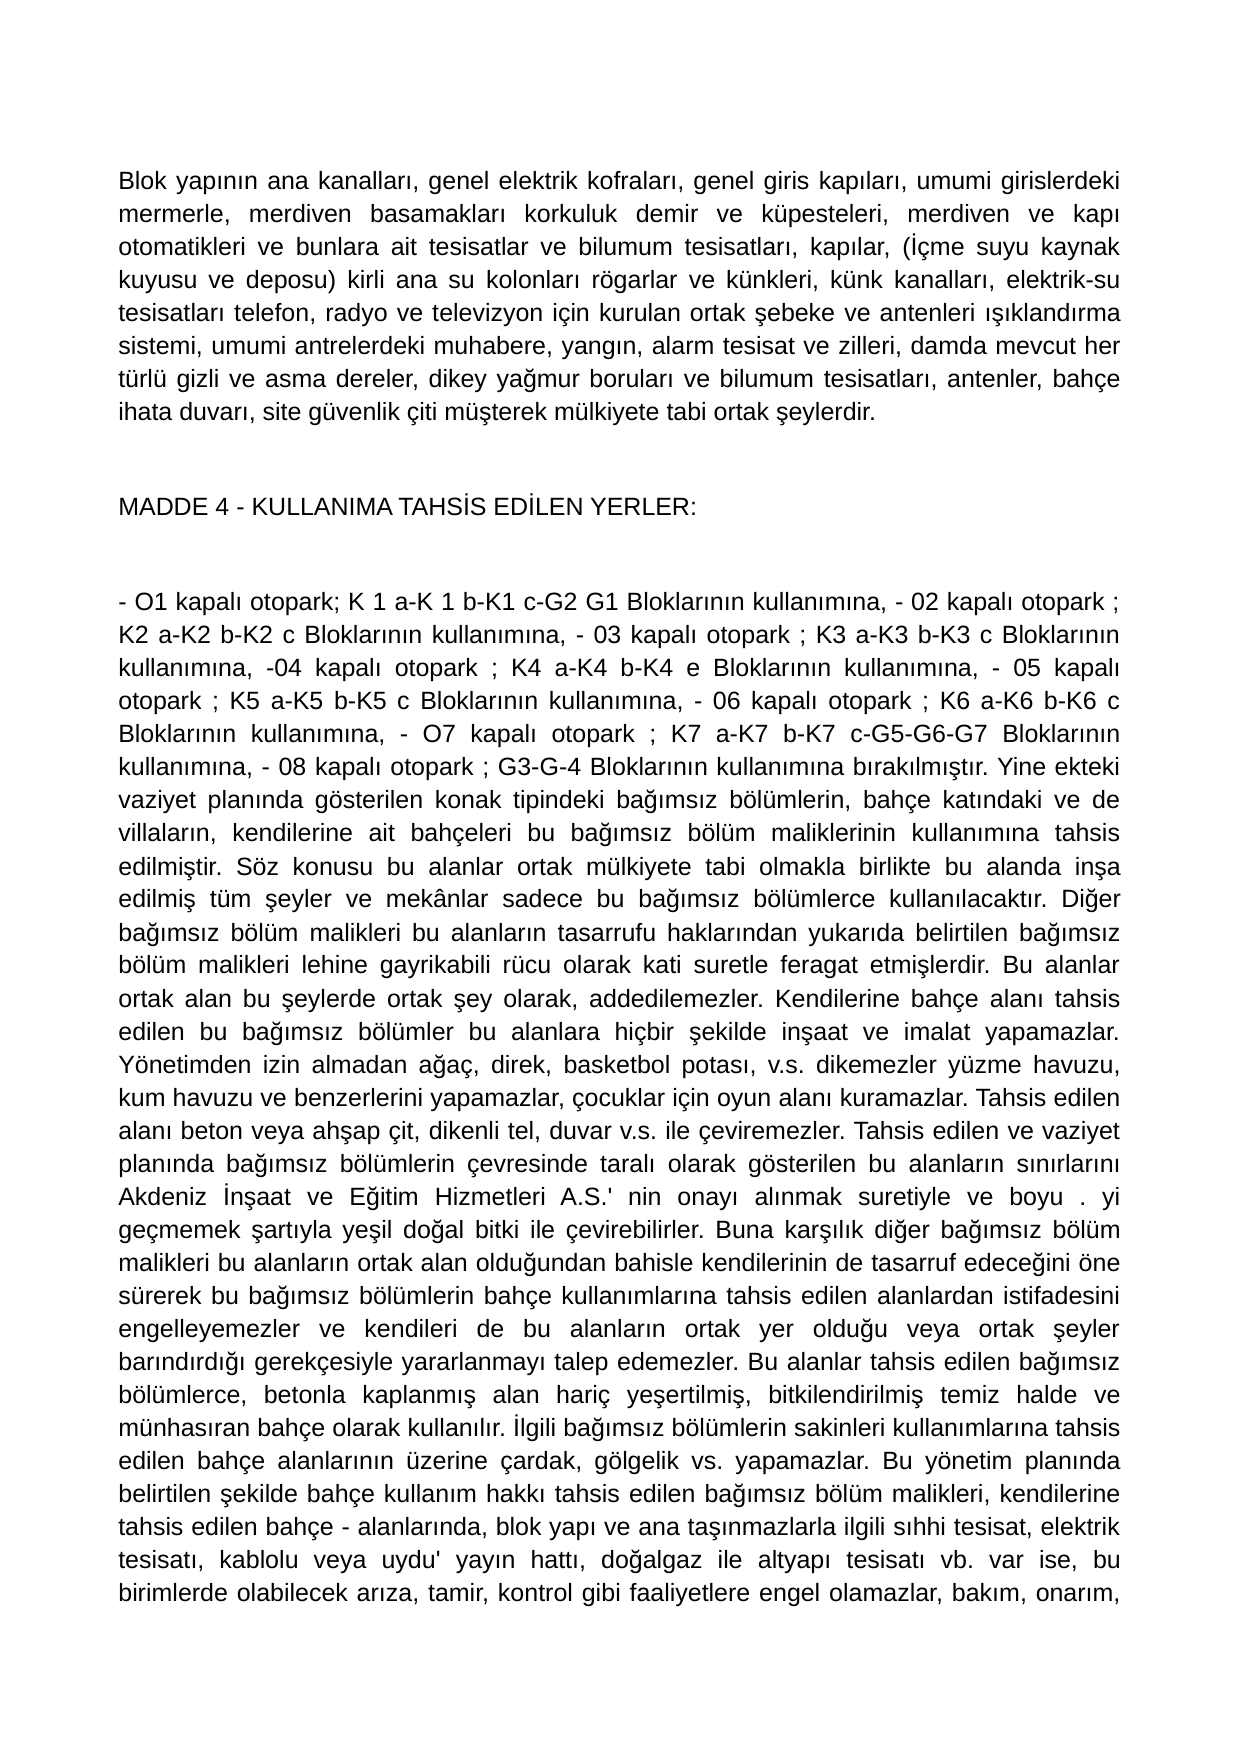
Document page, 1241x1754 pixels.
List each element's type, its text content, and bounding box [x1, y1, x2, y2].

text - O1 kapalı otopark; K 1 a-K 1 b-K1 c-G2 G1 Bloklarının kullanımına, - 02 kapalı otopark ; K2 a-K2 b-K2 c Bloklarının kullanımına, - 03 kapalı otopark ; K3 a-K3 b-K3 c Bloklarının kullanımına, -04 kapalı otopark ; K4 a-K4 b-K4 e Bloklarının kullanımına, - 05 kapalı otopark ; K5 a-K5 b-K5 c Bloklarının kullanımına, - 06 kapalı otopark ; K6 a-K6 b-K6 c Bloklarının kullanımına, - O7 kapalı otopark ; K7 a-K7 b-K7 c-G5-G6-G7 Bloklarının kullanımına, - 08 kapalı otopark ; G3-G-4 Bloklarının kullanımına bırakılmıştır. Yine ekteki vaziyet planında gösterilen konak tipindeki bağımsız bölümlerin, bahçe katındaki ve de villaların, kendilerine ait bahçeleri bu bağımsız bölüm maliklerinin kullanımına tahsis edilmiştir. Söz konusu bu alanlar ortak mülkiyete tabi olmakla birlikte bu alanda inşa edilmiş tüm şeyler ve mekânlar sadece bu bağımsız bölümlerce kullanılacaktır. Diğer bağımsız bölüm malikleri bu alanların tasarrufu haklarından yukarıda belirtilen bağımsız bölüm malikleri lehine gayrikabili rücu olarak kati suretle feragat etmişlerdir. Bu alanlar ortak alan bu şeylerde ortak şey olarak, addedilemezler. Kendilerine bahçe alanı tahsis edilen bu bağımsız bölümler bu alanlara hiçbir şekilde inşaat ve imalat yapamazlar. Yönetimden izin almadan ağaç, direk, basketbol potası, v.s. dikemezler yüzme havuzu, kum havuzu ve benzerlerini yapamazlar, çocuklar için oyun alanı kuramazlar. Tahsis edilen alanı beton veya ahşap çit, dikenli tel, duvar v.s. ile çeviremezler. Tahsis edilen ve vaziyet planında bağımsız bölümlerin çevresinde taralı olarak gösterilen bu alanların sınırlarını Akdeniz İnşaat ve Eğitim Hizmetleri A.S.' nin onayı alınmak suretiyle ve boyu . yi geçmemek şartıyla yeşil doğal bitki ile çevirebilirler. Buna karşılık diğer bağımsız bölüm malikleri bu alanların ortak alan olduğundan bahisle kendilerinin de tasarruf edeceğini öne sürerek bu bağımsız bölümlerin bahçe kullanımlarına tahsis edilen alanlardan istifadesini engelleyemezler ve kendileri de bu alanların ortak yer olduğu veya ortak şeyler barındırdığı gerekçesiyle yararlanmayı talep edemezler. Bu alanlar tahsis edilen bağımsız bölümlerce, betonla kaplanmış alan hariç yeşertilmiş, bitkilendirilmiş temiz halde ve münhasıran bahçe olarak kullanılır. İlgili bağımsız bölümlerin sakinleri kullanımlarına tahsis edilen bahçe alanlarının üzerine çardak, gölgelik vs. yapamazlar. Bu yönetim planında belirtilen şekilde bahçe kullanım hakkı tahsis edilen bağımsız bölüm malikleri, kendilerine tahsis edilen bahçe - alanlarında, blok yapı ve ana taşınmazlarla ilgili sıhhi tesisat, elektrik tesisatı, kablolu veya uydu' yayın hattı, doğalgaz ile altyapı tesisatı vb. var ise, bu birimlerde olabilecek arıza, tamir, kontrol gibi faaliyetlere engel olamazlar, bakım, onarım, [118, 587, 1122, 1607]
text MADDE 4 - KULLANIMA TAHSİS EDİLEN YERLER: [118, 492, 1122, 521]
text Blok yapının ana kanalları, genel elektrik kofraları, genel giris kapıları, umumi girislerdeki mermerle, merdiven basamakları korkuluk demir ve küpesteleri, merdiven ve kapı otomatikleri ve bunlara ait tesisatlar ve bilumum tesisatları, kapılar, (İçme suyu kaynak kuyusu ve deposu) kirli ana su kolonları rögarlar ve künkleri, künk kanalları, elektrik-su tesisatları telefon, radyo ve televizyon için kurulan ortak şebeke ve antenleri ışıklandırma sistemi, umumi antrelerdeki muhabere, yangın, alarm tesisat ve zilleri, damda mevcut her türlü gizli ve asma dereler, dikey yağmur boruları ve bilumum tesisatları, antenler, bahçe ihata duvarı, site güvenlik çiti müşterek mülkiyete tabi ortak şeylerdir. [118, 166, 1122, 426]
